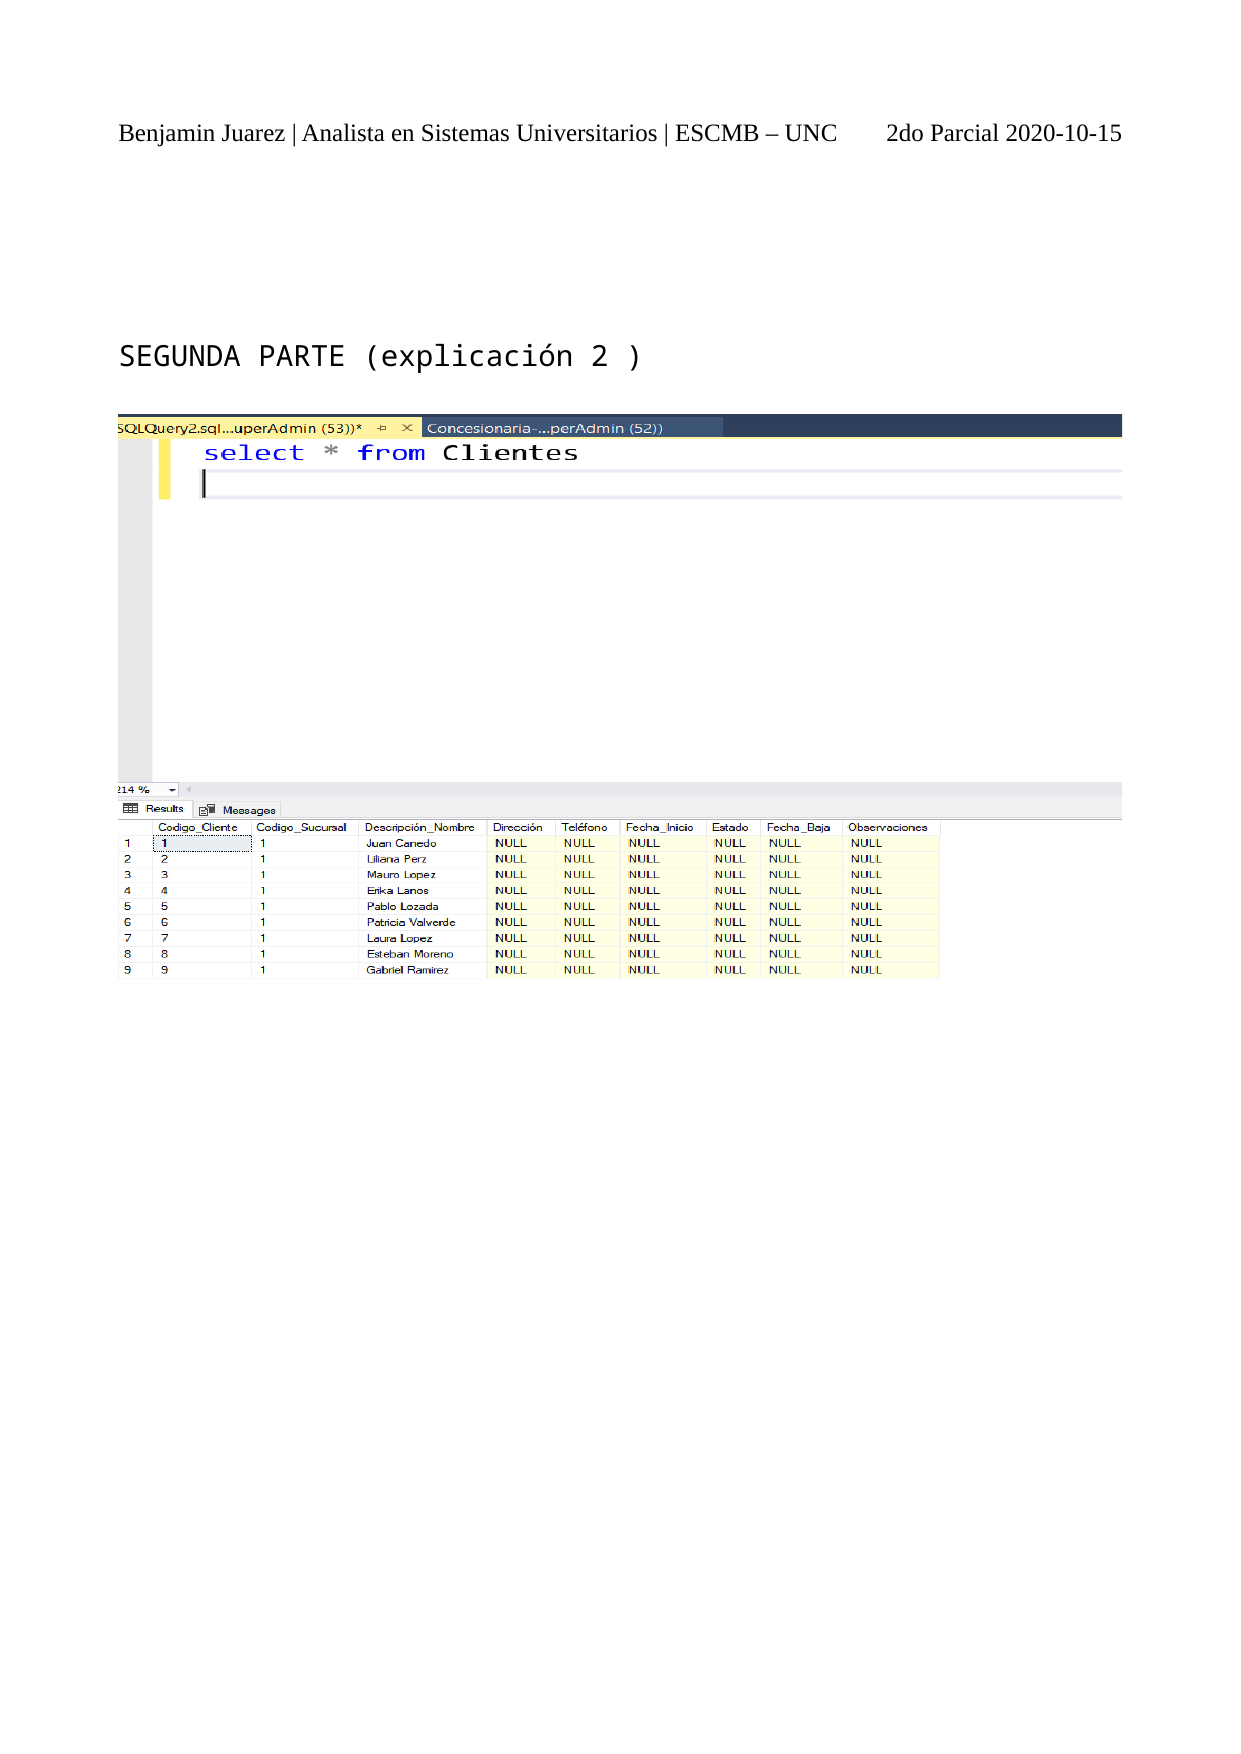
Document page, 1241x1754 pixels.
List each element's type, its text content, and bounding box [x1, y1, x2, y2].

text SEGUNDA PARTE (explicación 2 ) [118, 335, 1122, 375]
picture [118, 414, 1123, 1099]
